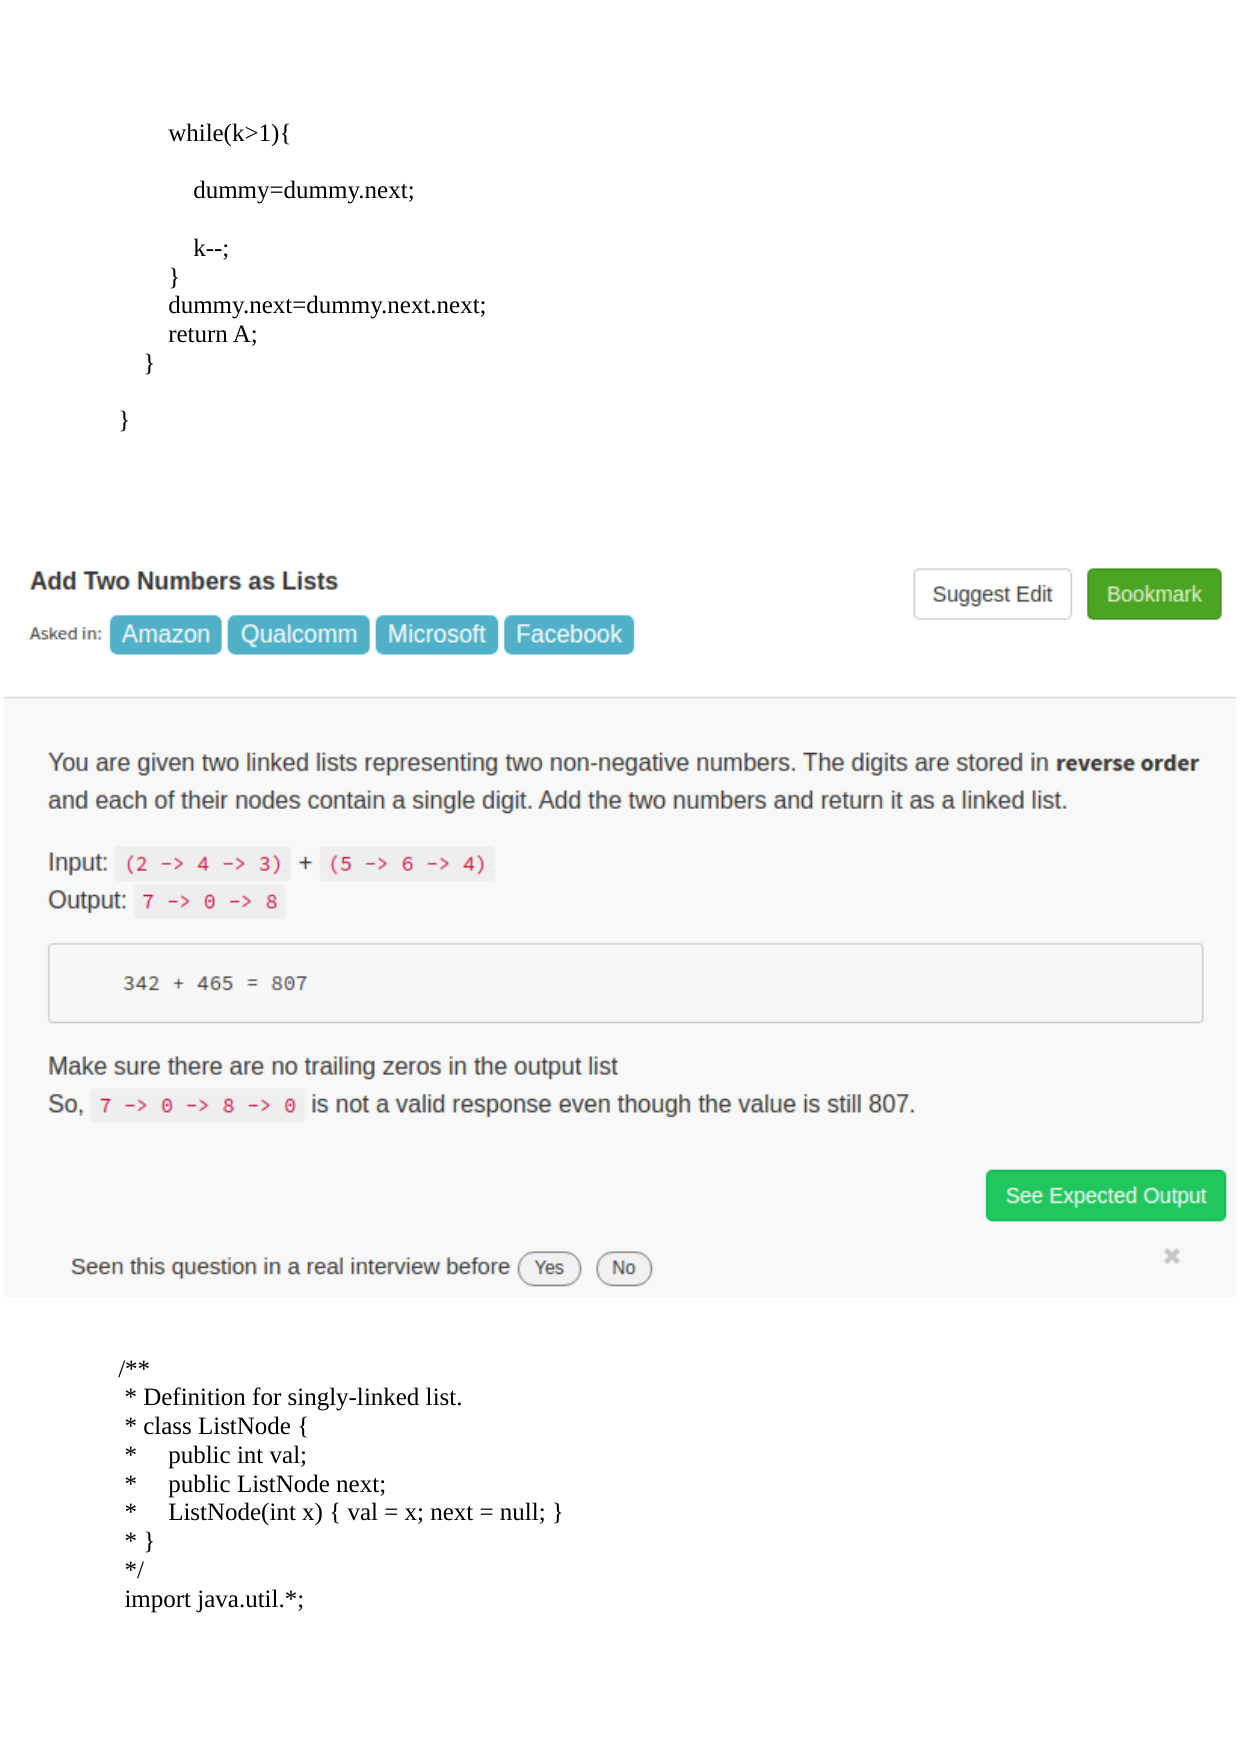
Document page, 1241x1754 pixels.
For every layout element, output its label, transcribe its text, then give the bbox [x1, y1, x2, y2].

text /** [118, 1354, 1122, 1382]
text import java.util.*; [118, 1584, 1122, 1612]
text * public ListNode next; [118, 1469, 1122, 1497]
text * } [118, 1526, 1122, 1555]
text } [118, 262, 1122, 291]
text dummy.next=dummy.next.next; [118, 291, 1122, 319]
text } [118, 348, 1122, 377]
text k--; [118, 233, 1122, 262]
text * public int val; [118, 1440, 1122, 1469]
text * Definition for singly-linked list. [118, 1382, 1122, 1411]
picture [3, 549, 1237, 1297]
text */ [118, 1555, 1122, 1584]
text return A; [118, 319, 1122, 348]
text while(k>1){ [118, 118, 1122, 147]
text * class ListNode { [118, 1411, 1122, 1440]
text * ListNode(int x) { val = x; next = null; } [118, 1497, 1122, 1526]
text } [118, 406, 1122, 434]
text dummy=dummy.next; [118, 176, 1122, 204]
